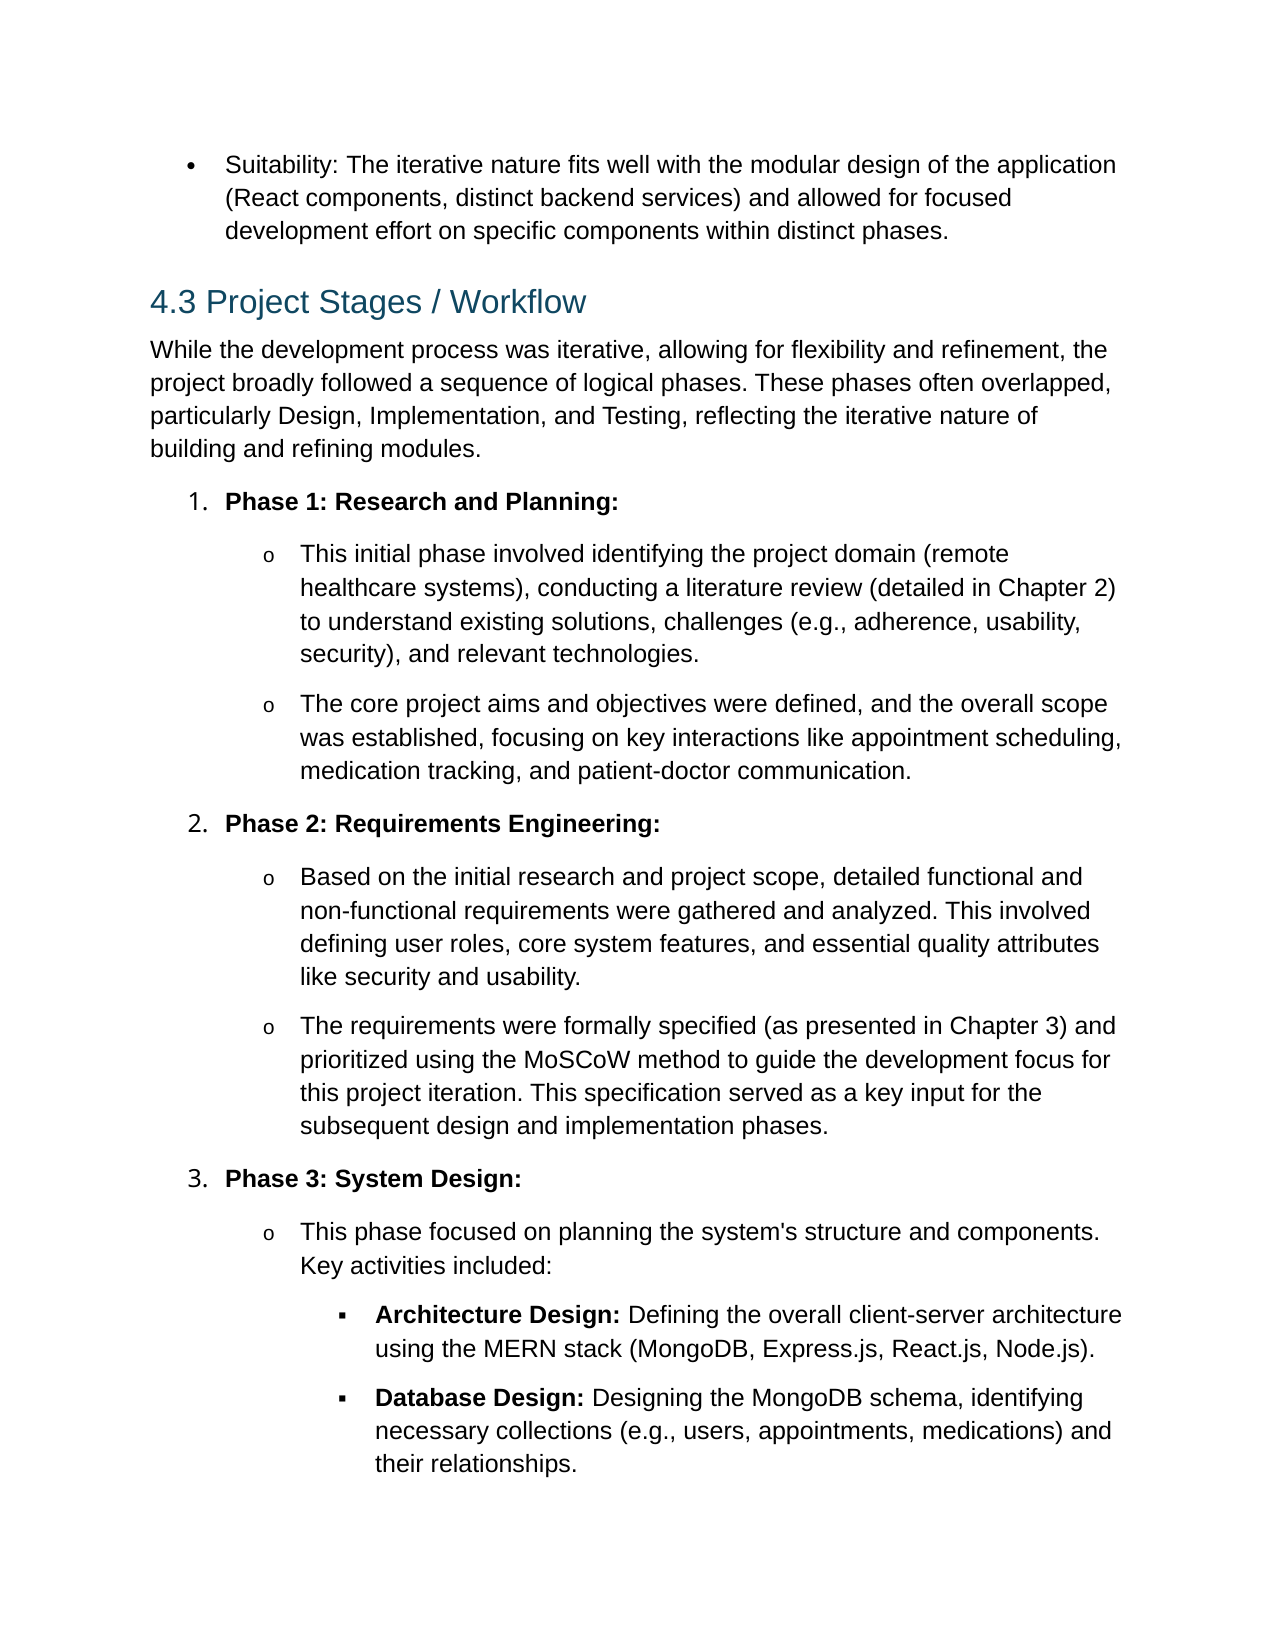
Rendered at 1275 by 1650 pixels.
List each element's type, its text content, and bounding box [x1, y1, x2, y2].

subtitle 4.3 Project Stages / Workflow [150, 282, 1125, 321]
list Phase 2: Requirements Engineering: [187, 806, 1125, 840]
list Based on the initial research and project scope, detailed functional and non-functional requirements were gathered and analyzed. This involved defining user roles, core system features, and essential quality attributes like security and usability. [262, 862, 1125, 990]
list Architecture Design: Defining the overall client-server architecture using the MERN stack (MongoDB, Express.js, React.js, Node.js). [337, 1301, 1125, 1362]
list Suitability: The iterative nature fits well with the modular design of the application (React components, distinct backend services) and allowed for focused development effort on specific components within distinct phases. [187, 150, 1125, 245]
list Phase 3: System Design: [187, 1161, 1125, 1195]
list The requirements were formally specified (as presented in Chapter 3) and prioritized using the MoSCoW method to guide the development focus for this project iteration. This specification served as a key input for the subsequent design and implementation phases. [262, 1011, 1125, 1140]
list This phase focused on planning the system's structure and components. Key activities included: [262, 1217, 1125, 1279]
list The core project aims and objectives were defined, and the overall scope was established, focusing on key interactions like appointment scheduling, medication tracking, and patient-doctor communication. [262, 689, 1125, 785]
list Phase 1: Research and Planning: [187, 484, 1125, 518]
list Database Design: Designing the MongoDB schema, identifying necessary collections (e.g., users, appointments, medications) and their relationships. [337, 1383, 1125, 1478]
text While the development process was iterative, allowing for flexibility and refinement, the project broadly followed a sequence of logical phases. These phases often overlapped, particularly Design, Implementation, and Testing, reflecting the iterative nature of building and refining modules. [150, 335, 1125, 463]
list This initial phase involved identifying the project domain (remote healthcare systems), conducting a literature review (detailed in Chapter 2) to understand existing solutions, challenges (e.g., adherence, usability, security), and relevant technologies. [262, 539, 1125, 668]
